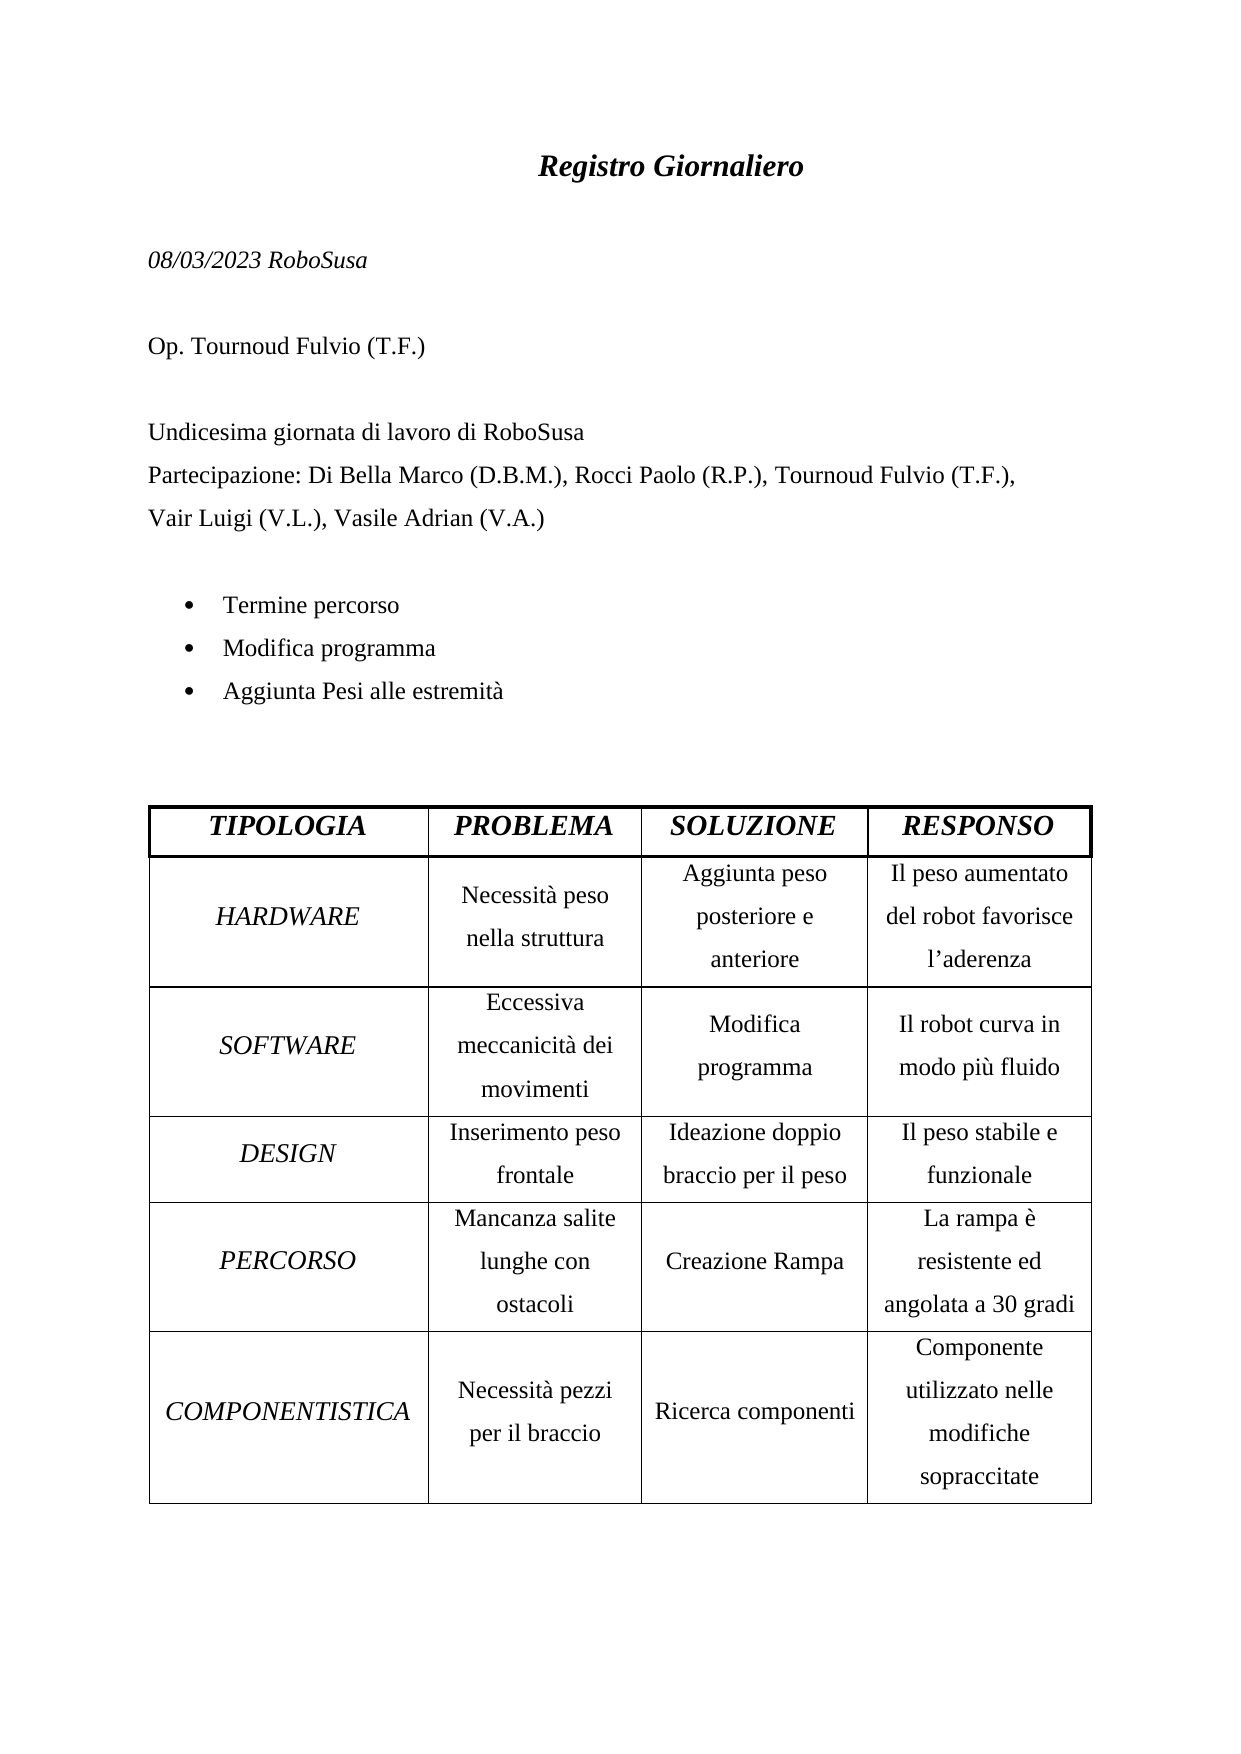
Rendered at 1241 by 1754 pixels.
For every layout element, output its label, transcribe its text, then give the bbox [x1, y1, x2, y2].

table_cell Mancanza salite lunghe con ostacoli [429, 1203, 641, 1331]
table_cell Creazione Rampa [642, 1203, 867, 1331]
table_cell COMPONENTISTICA [150, 1332, 428, 1503]
table_cell Necessità peso nella struttura [429, 858, 641, 986]
table_cell Componente utilizzato nelle modifiche sopraccitate [868, 1332, 1091, 1503]
table_cell Inserimento peso frontale [429, 1117, 641, 1202]
table_cell DESIGN [150, 1117, 428, 1202]
table_cell Eccessiva meccanicità dei movimenti [429, 988, 641, 1116]
table_header SOLUZIONE [642, 809, 867, 855]
table_cell Aggiunta peso posteriore e anteriore [642, 858, 867, 986]
text Op. Tournoud Fulvio (T.F.) [148, 331, 1092, 360]
list Termine percorso [185, 590, 1092, 618]
table_cell Modifica programma [642, 988, 867, 1116]
table_header PROBLEMA [429, 809, 641, 855]
table_cell Il peso aumentato del robot favorisce l’aderenza [868, 858, 1091, 986]
table_cell PERCORSO [150, 1203, 428, 1331]
text Vair Luigi (V.L.), Vasile Adrian (V.A.) [148, 503, 1092, 532]
table_cell HARDWARE [150, 858, 428, 986]
table_cell Il robot curva in modo più fluido [868, 988, 1091, 1116]
text 08/03/2023 RoboSusa [148, 245, 1092, 273]
table_cell Ricerca componenti [642, 1332, 867, 1503]
table_cell Il peso stabile e funzionale [868, 1117, 1091, 1202]
list Aggiunta Pesi alle estremità [185, 676, 1092, 705]
table_header RESPONSO [869, 809, 1089, 855]
table_cell La rampa è resistente ed angolata a 30 gradi [868, 1203, 1091, 1331]
table_header TIPOLOGIA [151, 809, 428, 855]
list Modifica programma [185, 633, 1092, 662]
table_cell Necessità pezzi per il braccio [429, 1332, 641, 1503]
text Registro Giornaliero [148, 148, 1092, 184]
table_cell SOFTWARE [150, 988, 428, 1116]
table_cell Ideazione doppio braccio per il peso [642, 1117, 867, 1202]
text Partecipazione: Di Bella Marco (D.B.M.), Rocci Paolo (R.P.), Tournoud Fulvio (T.F.), [148, 460, 1092, 489]
text Undicesima giornata di lavoro di RoboSusa [148, 417, 1092, 446]
